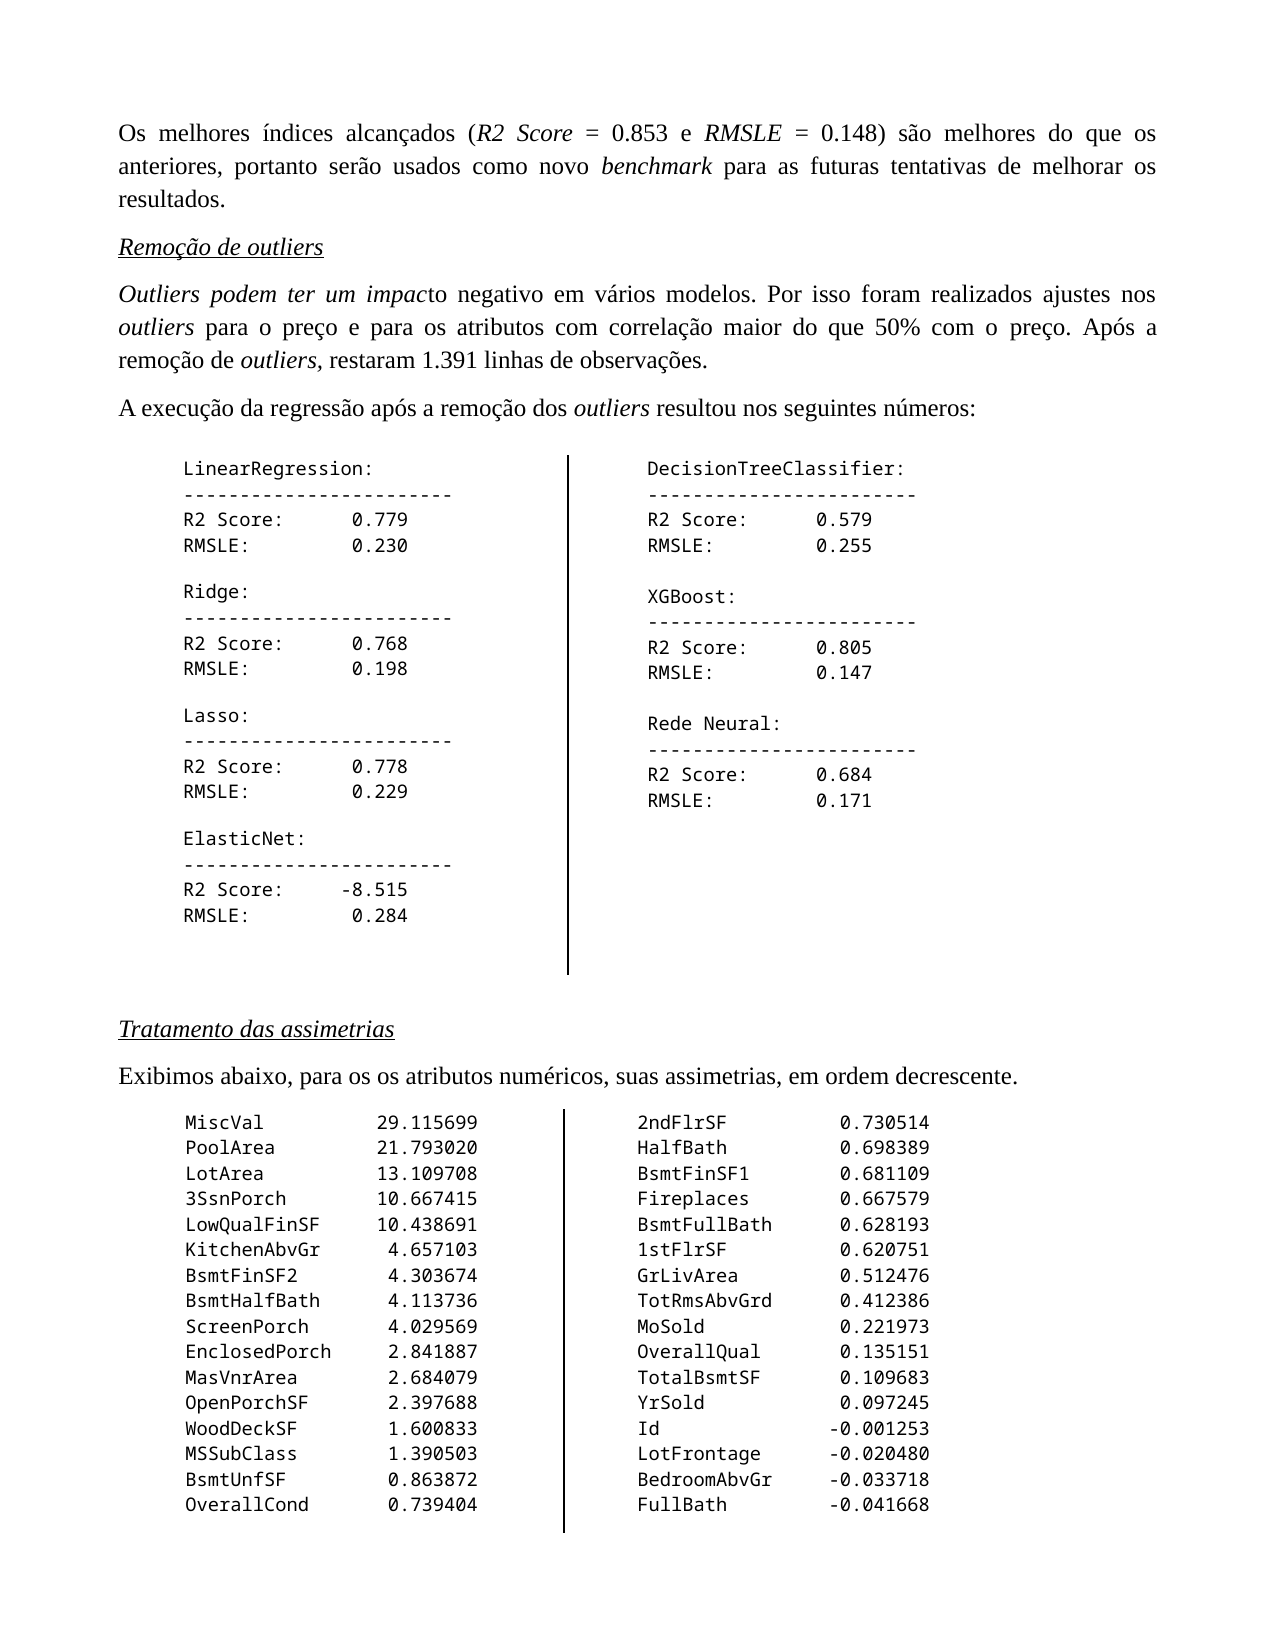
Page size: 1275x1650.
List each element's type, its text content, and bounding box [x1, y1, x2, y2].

text 3SsnPorch 10.667415 [185, 1186, 549, 1211]
text Remoção de outliers [118, 232, 1157, 261]
text RMSLE: 0.171 [647, 787, 1157, 813]
text R2 Score: 0.778 [183, 753, 547, 779]
text LinearRegression: [183, 456, 547, 481]
text Ridge: [183, 579, 547, 604]
text ------------------------ [183, 481, 547, 507]
text OpenPorchSF 2.397688 [185, 1390, 549, 1415]
text ------------------------ [647, 481, 1157, 507]
text BsmtHalfBath 4.113736 [185, 1288, 549, 1313]
text ------------------------ [183, 851, 547, 877]
text HalfBath 0.698389 [637, 1134, 1157, 1160]
text Os melhores índices alcançados (R2 Score = 0.853 e RMSLE = 0.148) são melhores do que os anteriores, portanto serão usados como novo benchmark para as futuras tentativas de melhorar os resultados. [118, 118, 1157, 213]
text YrSold 0.097245 [637, 1390, 1157, 1415]
text RMSLE: 0.229 [183, 779, 547, 804]
text MiscVal 29.115699 [185, 1109, 549, 1134]
text EnclosedPorch 2.841887 [185, 1339, 549, 1364]
text GrLivArea 0.512476 [637, 1262, 1157, 1288]
text DecisionTreeClassifier: [647, 456, 1157, 481]
text BedroomAbvGr -0.033718 [637, 1466, 1157, 1492]
text ScreenPorch 4.029569 [185, 1313, 549, 1339]
text ------------------------ [647, 736, 1157, 762]
text WoodDeckSF 1.600833 [185, 1415, 549, 1441]
text BsmtUnfSF 0.863872 [185, 1466, 549, 1492]
text ------------------------ [183, 604, 547, 630]
text PoolArea 21.793020 [185, 1134, 549, 1160]
text R2 Score: 0.805 [647, 634, 1157, 660]
text Rede Neural: [647, 711, 1157, 736]
text MoSold 0.221973 [637, 1313, 1157, 1339]
text A execução da regressão após a remoção dos outliers resultou nos seguintes números: [118, 393, 1157, 422]
text LowQualFinSF 10.438691 [185, 1211, 549, 1237]
text BsmtFinSF1 0.681109 [637, 1160, 1157, 1186]
text FullBath -0.041668 [637, 1492, 1157, 1517]
text MSSubClass 1.390503 [185, 1441, 549, 1466]
text 2ndFlrSF 0.730514 [637, 1109, 1157, 1134]
text XGBoost: [647, 583, 1157, 609]
text Exibimos abaixo, para os os atributos numéricos, suas assimetrias, em ordem decrescente. [118, 1061, 1157, 1090]
text BsmtFinSF2 4.303674 [185, 1262, 549, 1288]
text 1stFlrSF 0.620751 [637, 1237, 1157, 1262]
text RMSLE: 0.284 [183, 902, 547, 928]
text RMSLE: 0.255 [647, 532, 1157, 558]
text BsmtFullBath 0.628193 [637, 1211, 1157, 1237]
text OverallCond 0.739404 [185, 1492, 549, 1517]
text RMSLE: 0.230 [183, 532, 547, 558]
text R2 Score: 0.684 [647, 762, 1157, 787]
text R2 Score: 0.579 [647, 507, 1157, 532]
text TotRmsAbvGrd 0.412386 [637, 1288, 1157, 1313]
text Outliers podem ter um impacto negativo em vários modelos. Por isso foram realizados ajustes nos outliers para o preço e para os atributos com correlação maior do que 50% com o preço. Após a remoção de outliers, restaram 1.391 linhas de observações. [118, 279, 1157, 374]
text R2 Score: 0.779 [183, 507, 547, 532]
text RMSLE: 0.198 [183, 655, 547, 681]
text R2 Score: 0.768 [183, 630, 547, 655]
text OverallQual 0.135151 [637, 1339, 1157, 1364]
text ElasticNet: [183, 826, 547, 851]
text Id -0.001253 [637, 1415, 1157, 1441]
text LotFrontage -0.020480 [637, 1441, 1157, 1466]
text TotalBsmtSF 0.109683 [637, 1364, 1157, 1390]
text Tratamento das assimetrias [118, 1014, 1157, 1042]
text RMSLE: 0.147 [647, 660, 1157, 685]
text ------------------------ [647, 609, 1157, 634]
text Lasso: [183, 702, 547, 728]
text Fireplaces 0.667579 [637, 1186, 1157, 1211]
text LotArea 13.109708 [185, 1160, 549, 1186]
text ------------------------ [183, 728, 547, 753]
text KitchenAbvGr 4.657103 [185, 1237, 549, 1262]
text R2 Score: -8.515 [183, 877, 547, 902]
text MasVnrArea 2.684079 [185, 1364, 549, 1390]
